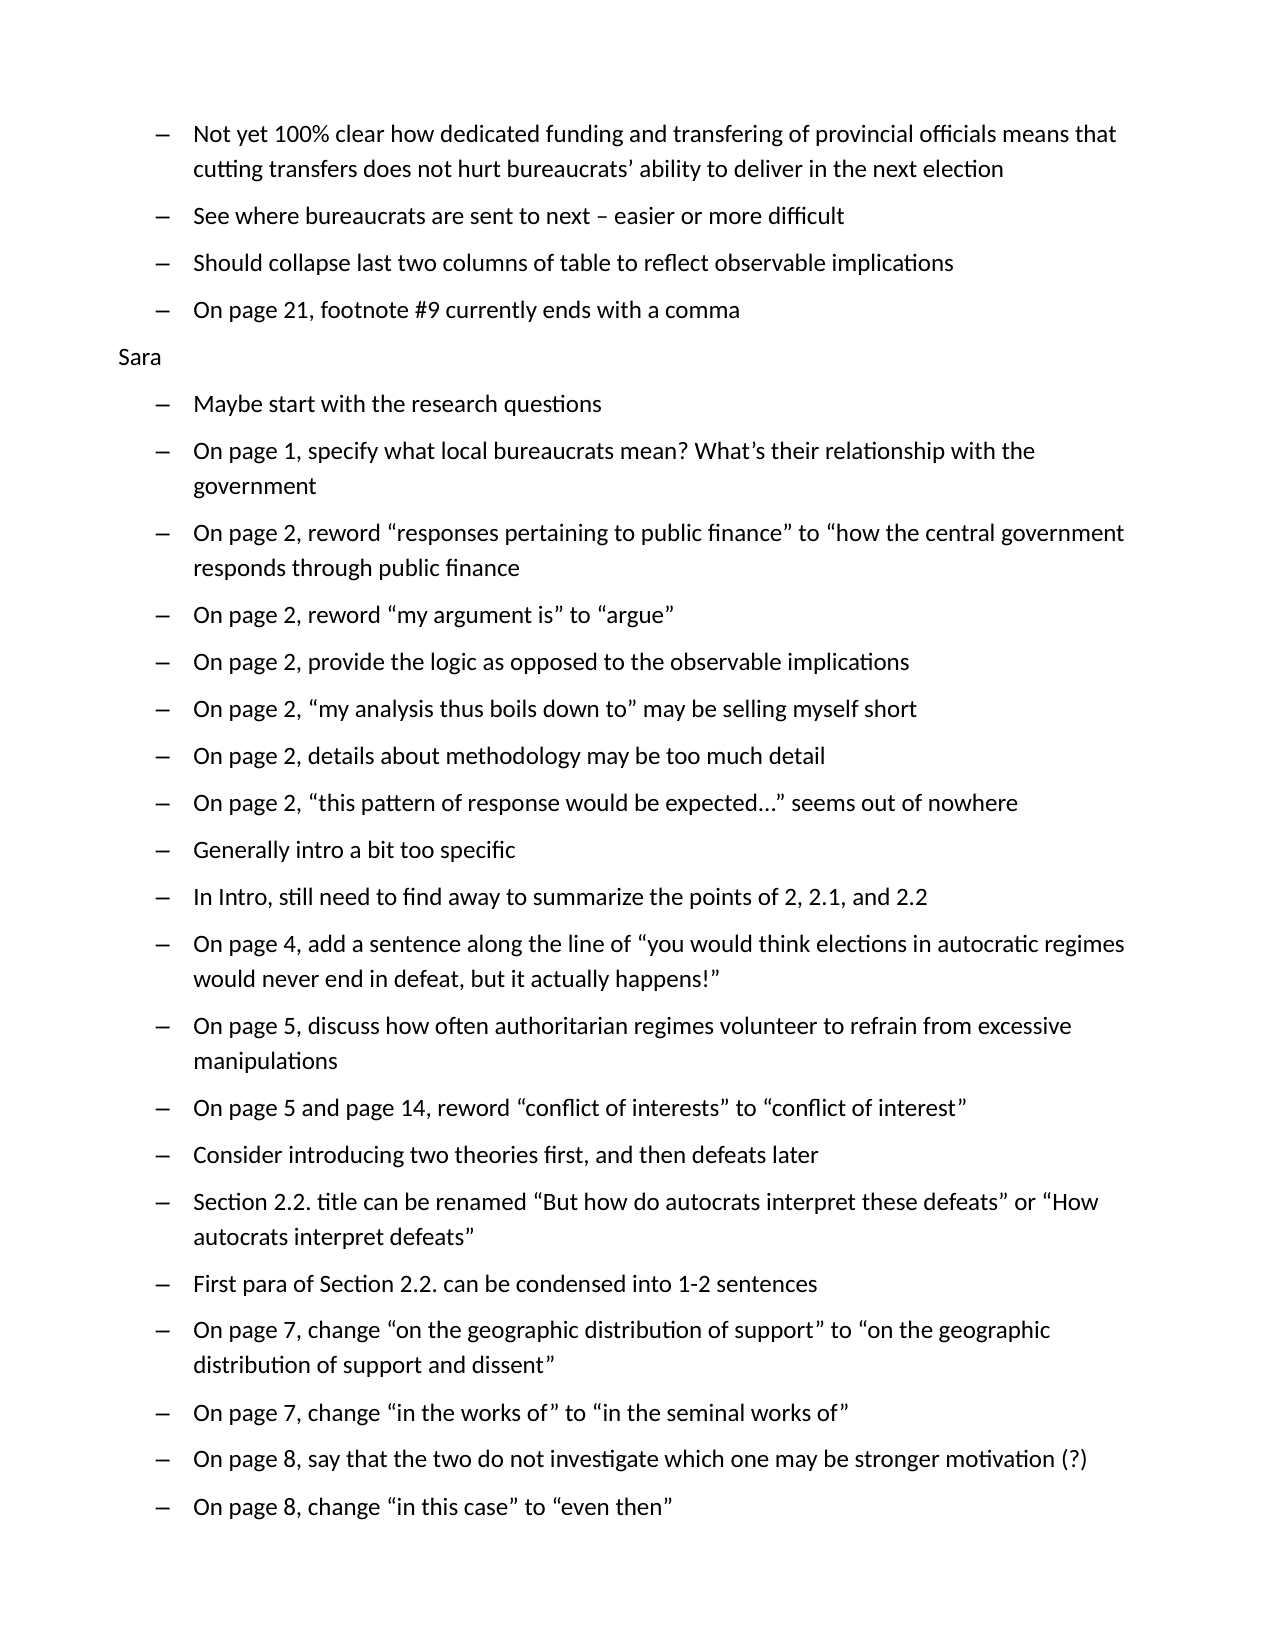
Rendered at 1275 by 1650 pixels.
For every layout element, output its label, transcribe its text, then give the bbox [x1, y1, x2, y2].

list On page 7, change “in the works of” to “in the seminal works of” [156, 1397, 1157, 1427]
list On page 2, details about methodology may be too much detail [156, 740, 1157, 770]
text Sara [118, 341, 1157, 372]
list First para of Section 2.2. can be condensed into 1-2 sentences [156, 1268, 1157, 1298]
list On page 5, discuss how often authoritarian regimes volunteer to refrain from excessive manipulations [156, 1010, 1157, 1075]
list On page 4, add a sentence along the line of “you would think elections in autocratic regimes would never end in defeat, but it actually happens!” [156, 928, 1157, 993]
list On page 1, specify what local bureaucrats mean? What’s their relationship with the government [156, 435, 1157, 501]
list On page 2, reword “responses pertaining to public finance” to “how the central government responds through public finance [156, 517, 1157, 582]
list In Intro, still need to find away to summarize the points of 2, 2.1, and 2.2 [156, 881, 1157, 911]
list Not yet 100% clear how dedicated funding and transfering of provincial officials means that cutting transfers does not hurt bureaucrats’ ability to deliver in the next election [156, 118, 1157, 184]
list On page 8, say that the two do not investigate which one may be stronger motivation (?) [156, 1444, 1157, 1474]
list See where bureaucrats are sent to next – easier or more difficult [156, 200, 1157, 231]
list On page 5 and page 14, reword “conflict of interests” to “conflict of interest” [156, 1092, 1157, 1122]
list On page 2, “this pattern of response would be expected...” seems out of nowhere [156, 787, 1157, 817]
list On page 8, change “in this case” to “even then” [156, 1491, 1157, 1521]
list On page 2, provide the logic as opposed to the observable implications [156, 646, 1157, 676]
list On page 21, footnote #9 currently ends with a comma [156, 294, 1157, 324]
list Section 2.2. title can be renamed “But how do autocrats interpret these defeats” or “How autocrats interpret defeats” [156, 1186, 1157, 1251]
list On page 7, change “on the geographic distribution of support” to “on the geographic distribution of support and dissent” [156, 1315, 1157, 1380]
list On page 2, reword “my argument is” to “argue” [156, 599, 1157, 629]
list Maybe start with the research questions [156, 388, 1157, 418]
list Generally intro a bit too specific [156, 834, 1157, 864]
list Should collapse last two columns of table to reflect observable implications [156, 247, 1157, 278]
list Consider introducing two theories first, and then defeats later [156, 1139, 1157, 1169]
list On page 2, “my analysis thus boils down to” may be selling myself short [156, 693, 1157, 723]
